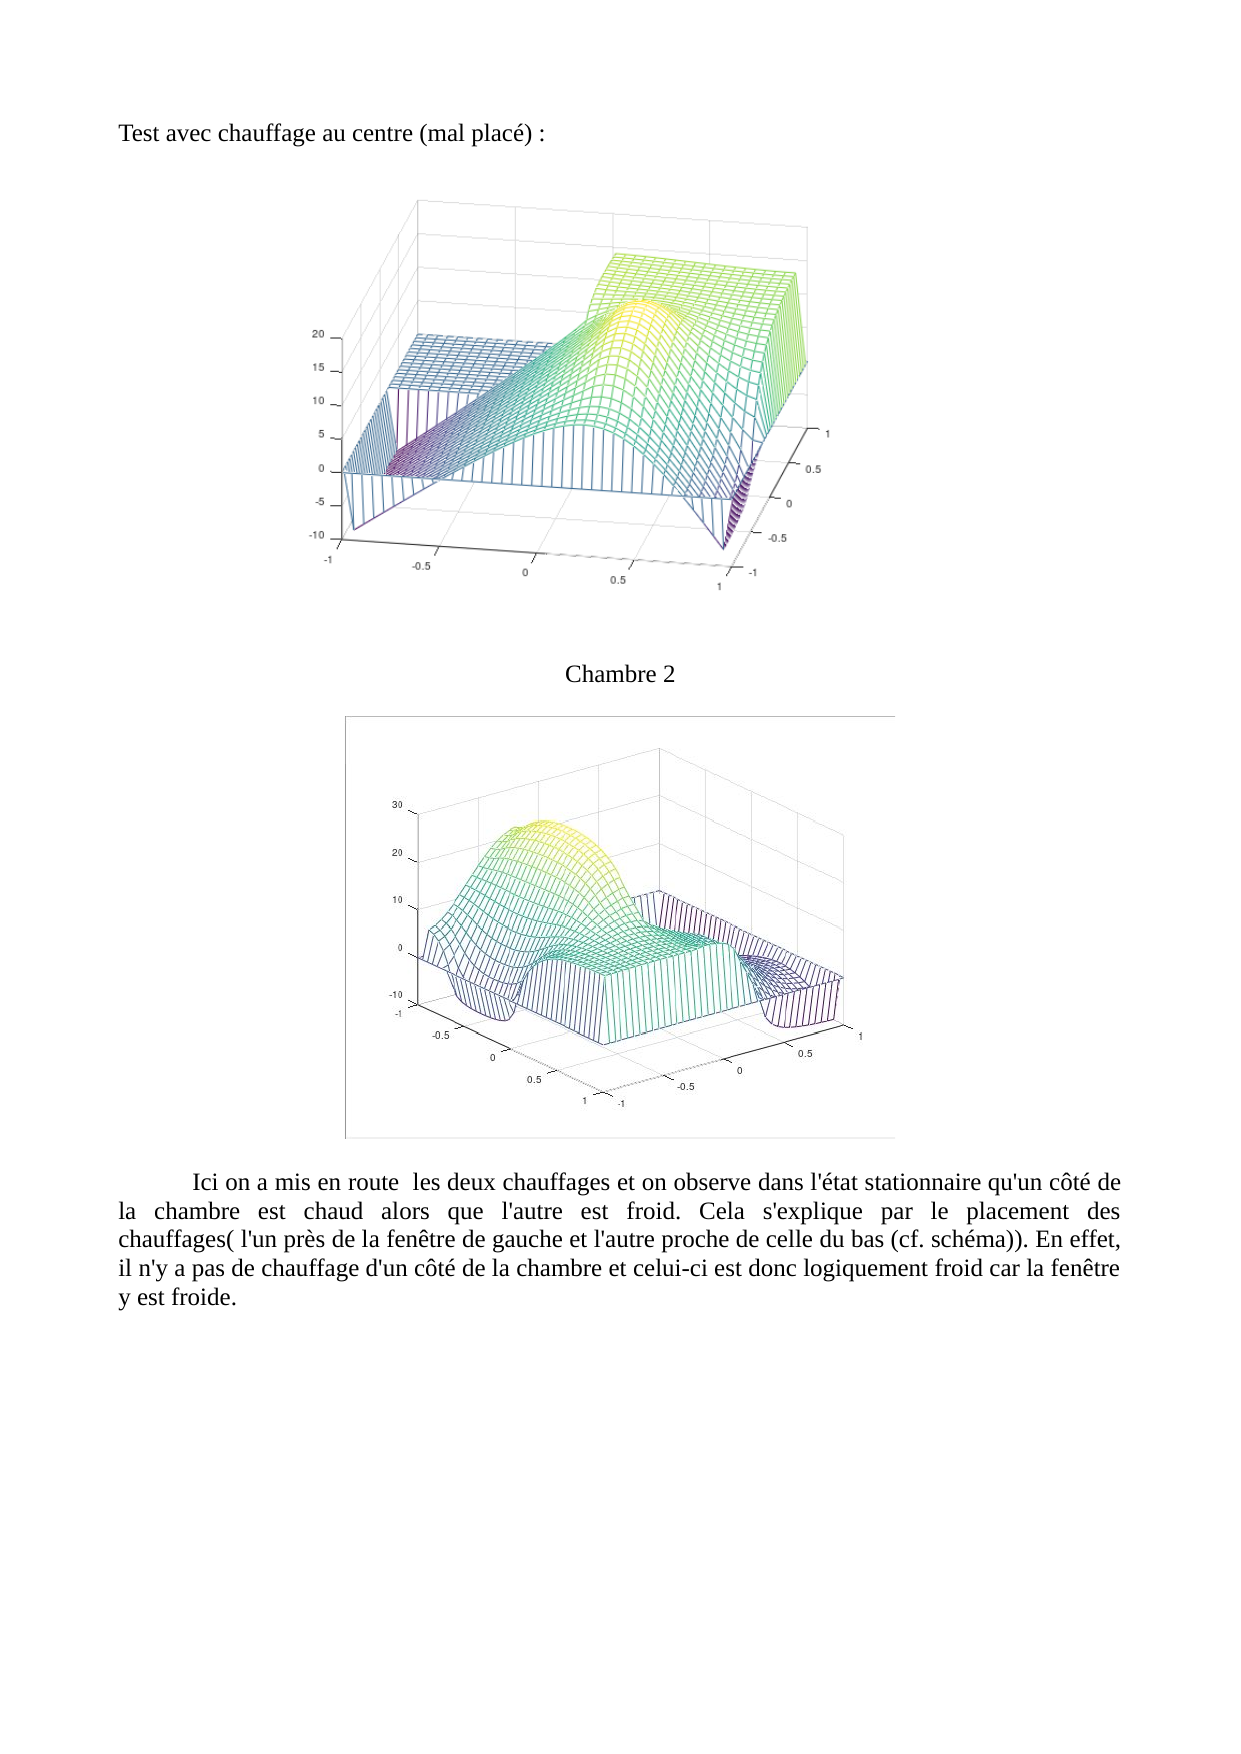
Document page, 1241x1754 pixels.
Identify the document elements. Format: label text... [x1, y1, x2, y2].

text Test avec chauffage au centre (mal placé) : [118, 118, 1122, 147]
picture [296, 187, 841, 602]
text Chambre 2 [118, 659, 1122, 687]
picture [344, 716, 896, 1139]
text Ici on a mis en route les deux chauffages et on observe dans l'état stationnaire qu'un côté de la chambre est chaud alors que l'autre est froid. Cela s'explique par le placement des chauffages( l'un près de la fenêtre de gauche et l'autre proche de celle du bas (cf. schéma)). En effet, il n'y a pas de chauffage d'un côté de la chambre et celui-ci est donc logiquement froid car la fenêtre y est froide. [118, 1167, 1122, 1311]
